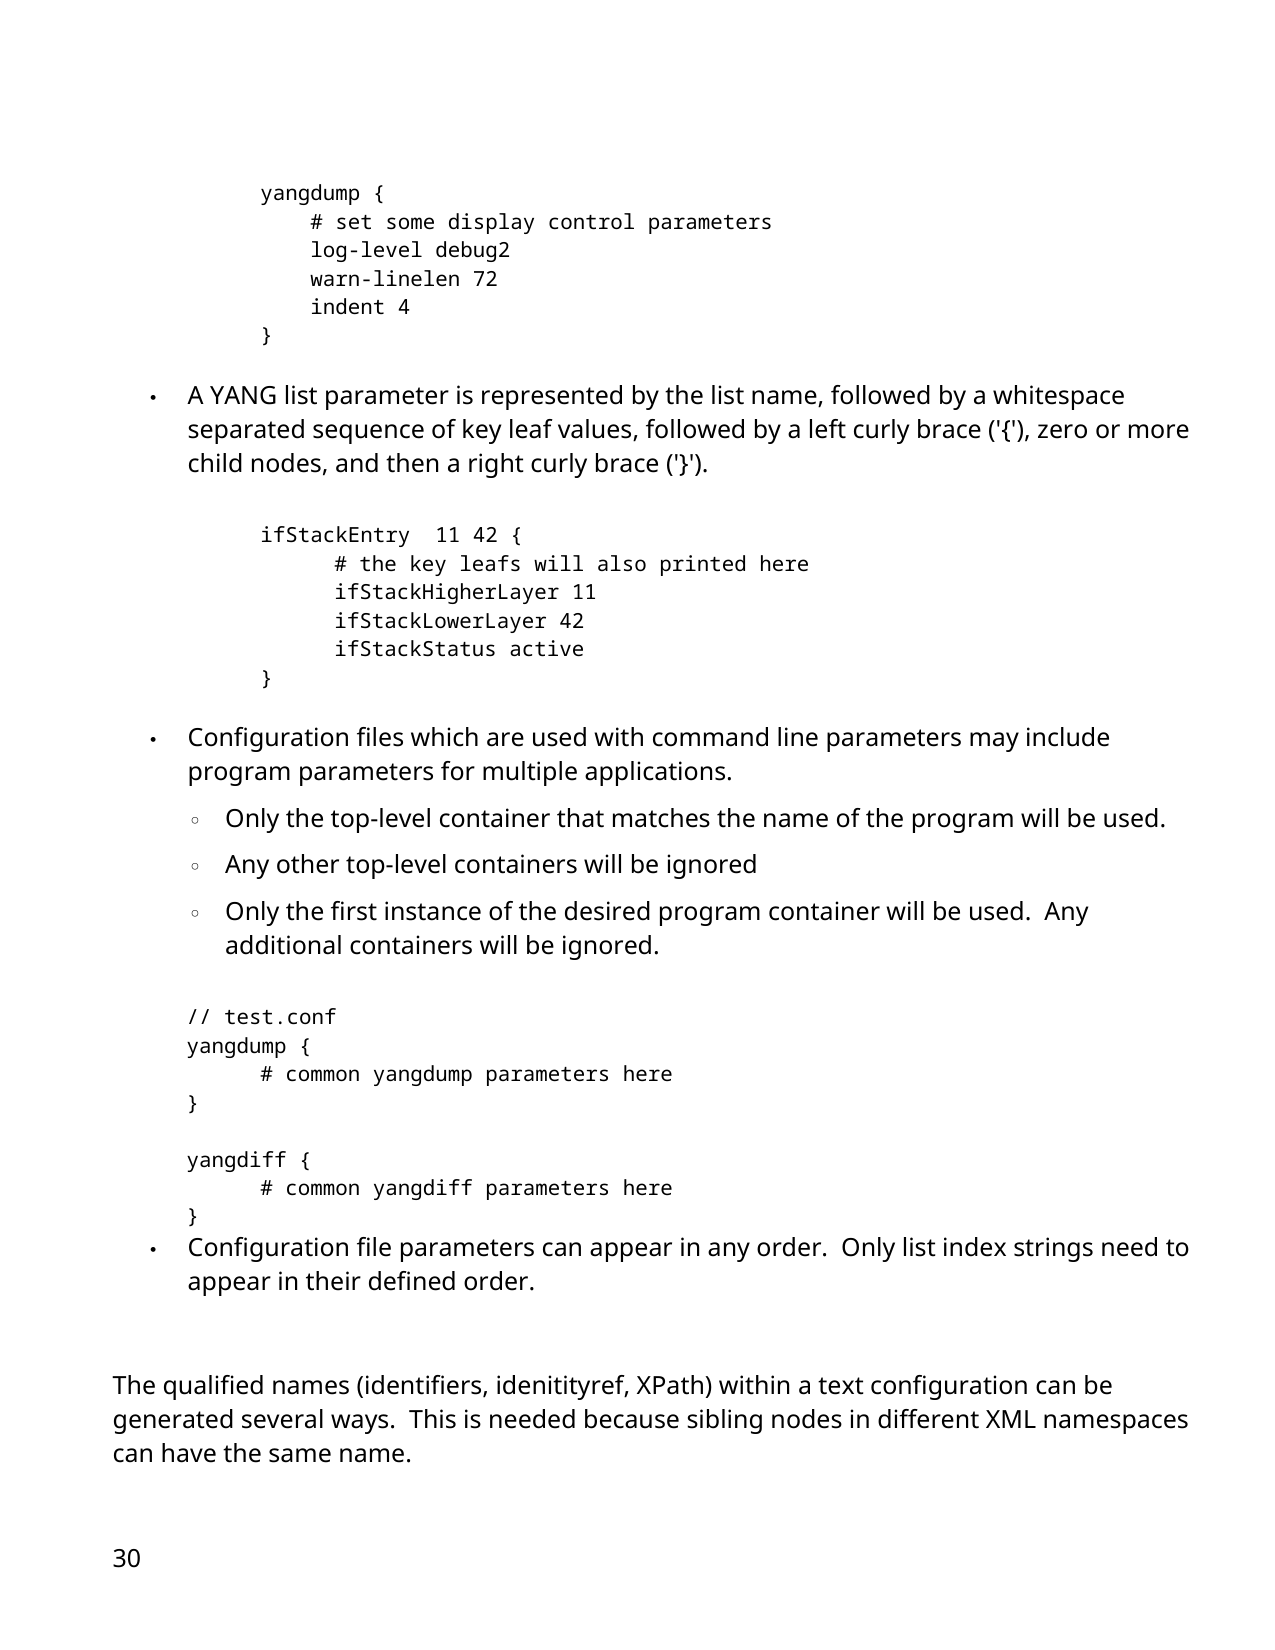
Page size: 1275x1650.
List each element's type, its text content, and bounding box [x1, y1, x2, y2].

text // test.conf [112, 1002, 1200, 1031]
text ifStackHigherLayer 11 [112, 577, 1200, 606]
text ifStackStatus active [112, 634, 1200, 663]
text } [112, 1202, 1200, 1230]
text log-level debug2 [112, 235, 1200, 264]
list A YANG list parameter is represented by the list name, followed by a whitespace separated sequence of key leaf values, followed by a left curly brace ('{'), zero or more child nodes, and then a right curly brace ('}'). [150, 377, 1200, 480]
text yangdiff { [112, 1145, 1200, 1173]
text # common yangdump parameters here [112, 1059, 1200, 1088]
text indent 4 [112, 292, 1200, 321]
text # the key leafs will also printed here [112, 549, 1200, 577]
text ifStackEntry 11 42 { [112, 521, 1200, 549]
text yangdump { [112, 1031, 1200, 1059]
list Configuration file parameters can appear in any order. Only list index strings need to appear in their defined order. [150, 1230, 1200, 1298]
text # set some display control parameters [112, 207, 1200, 235]
list Only the top-level container that matches the name of the program will be used. [187, 800, 1200, 834]
text } [112, 1088, 1200, 1116]
text ifStackLowerLayer 42 [112, 606, 1200, 634]
text The qualified names (identifiers, idenitityref, XPath) within a text configuration can be generated several ways. This is needed because sibling nodes in different XML namespaces can have the same name. [112, 1367, 1200, 1470]
list Only the first instance of the desired program container will be used. Any additional containers will be ignored. [187, 893, 1200, 962]
list Any other top-level containers will be ignored [187, 847, 1200, 881]
text yangdump { [112, 178, 1200, 207]
text warn-linelen 72 [112, 264, 1200, 292]
text } [112, 663, 1200, 691]
text # common yangdiff parameters here [112, 1173, 1200, 1202]
list Configuration files which are used with command line parameters may include program parameters for multiple applications. [150, 720, 1200, 788]
text } [112, 321, 1200, 349]
